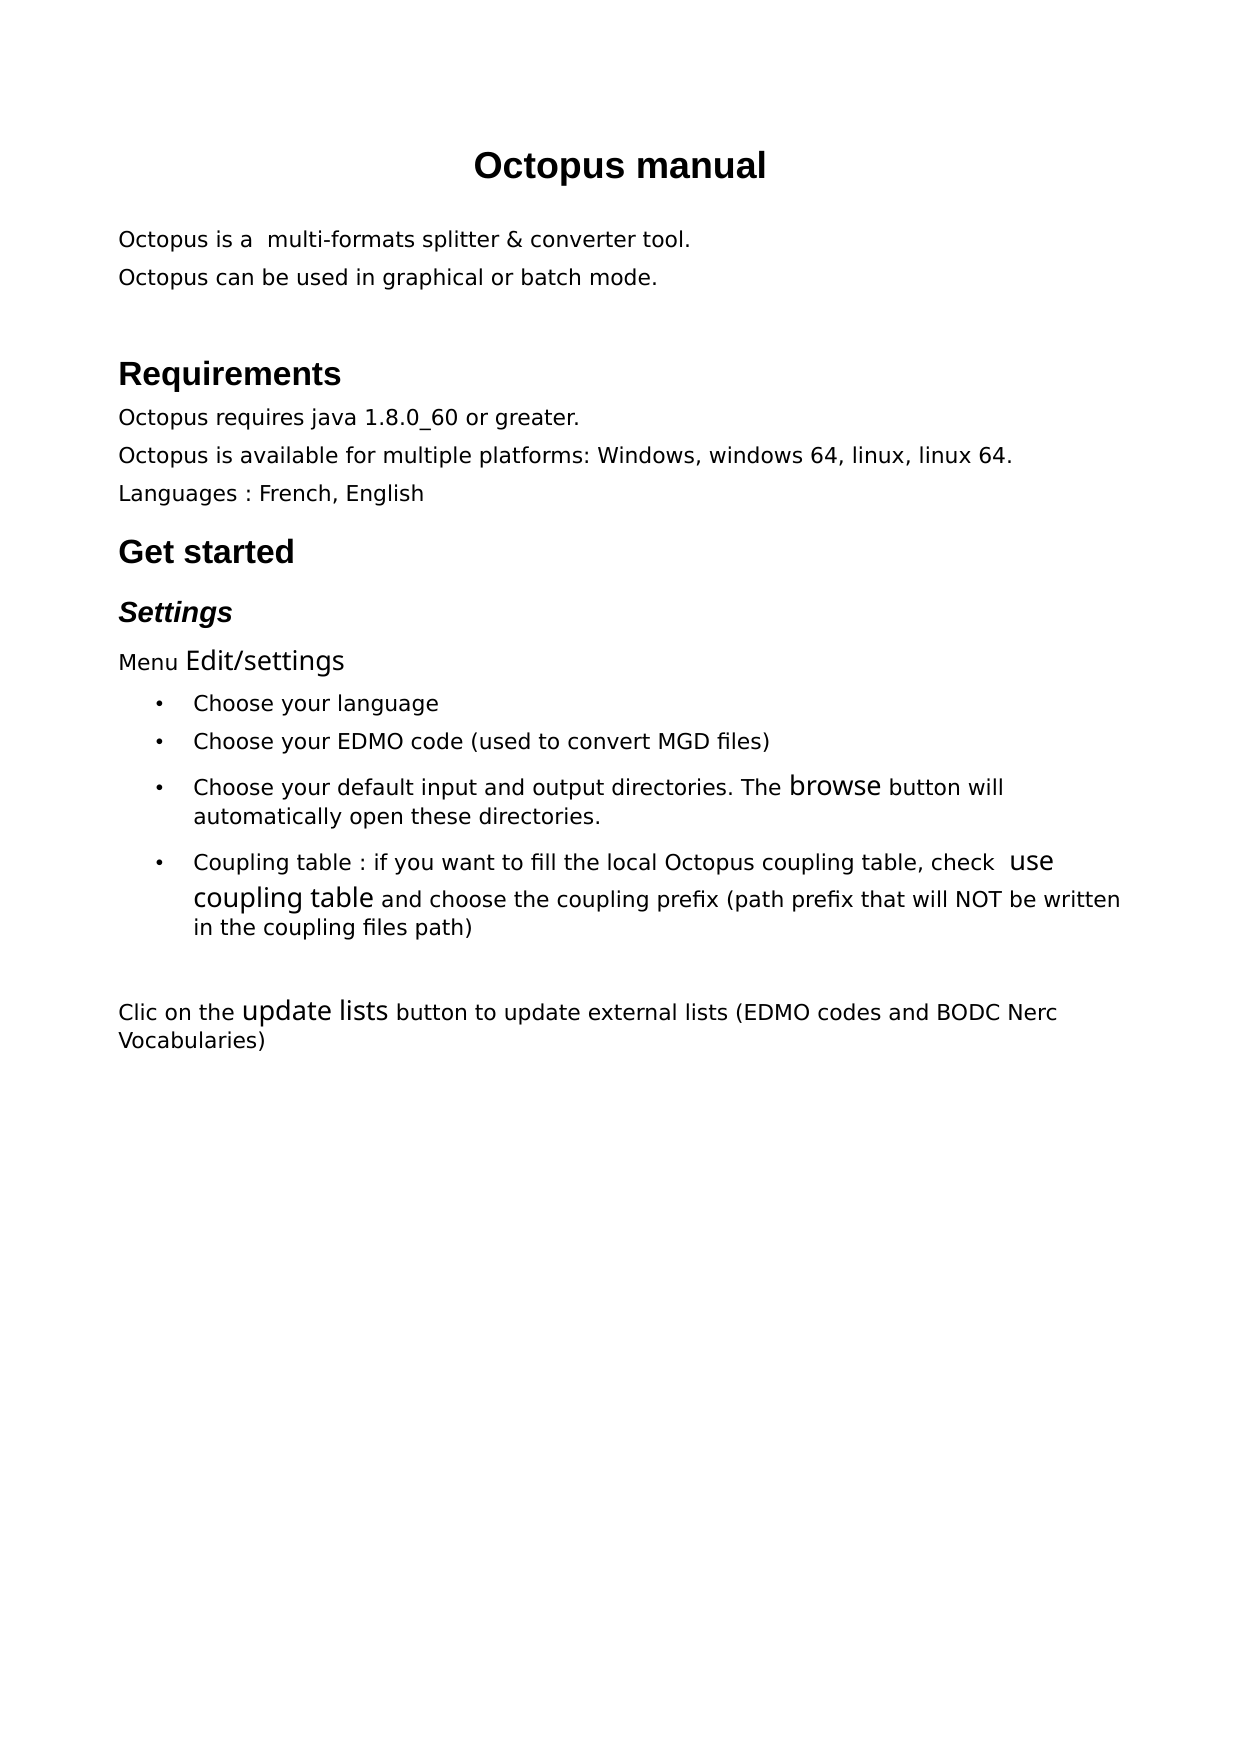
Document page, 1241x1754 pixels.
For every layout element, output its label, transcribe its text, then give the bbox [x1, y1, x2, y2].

text Languages : French, English [118, 481, 1122, 507]
text Octopus requires java 1.8.0_60 or greater. [118, 405, 1122, 431]
subtitle Octopus can be used in graphical or batch mode. [118, 266, 1122, 291]
text Clic on the update lists button to update external lists (EDMO codes and BODC Nerc Vocabularies) [118, 992, 1122, 1054]
subtitle Choose your language [156, 691, 1122, 716]
subtitle Settings [118, 595, 1122, 629]
subtitle Requirements [118, 354, 1122, 393]
subtitle Coupling table : if you want to fill the local Octopus coupling table, check use coupling table and choose the coupling prefix (path prefix that will NOT be written in the coupling files path) [156, 842, 1122, 941]
subtitle Choose your default input and output directories. The browse button will automatically open these directories. [156, 767, 1122, 829]
text Octopus is available for multiple platforms: Windows, windows 64, linux, linux 64. [118, 443, 1122, 469]
subtitle Get started [118, 532, 1122, 570]
title Octopus manual [118, 143, 1122, 186]
subtitle Menu Edit/settings [118, 641, 1122, 678]
subtitle Choose your EDMO code (used to convert MGD files) [156, 729, 1122, 754]
subtitle Octopus is a multi-formats splitter & converter tool. [118, 227, 1122, 253]
